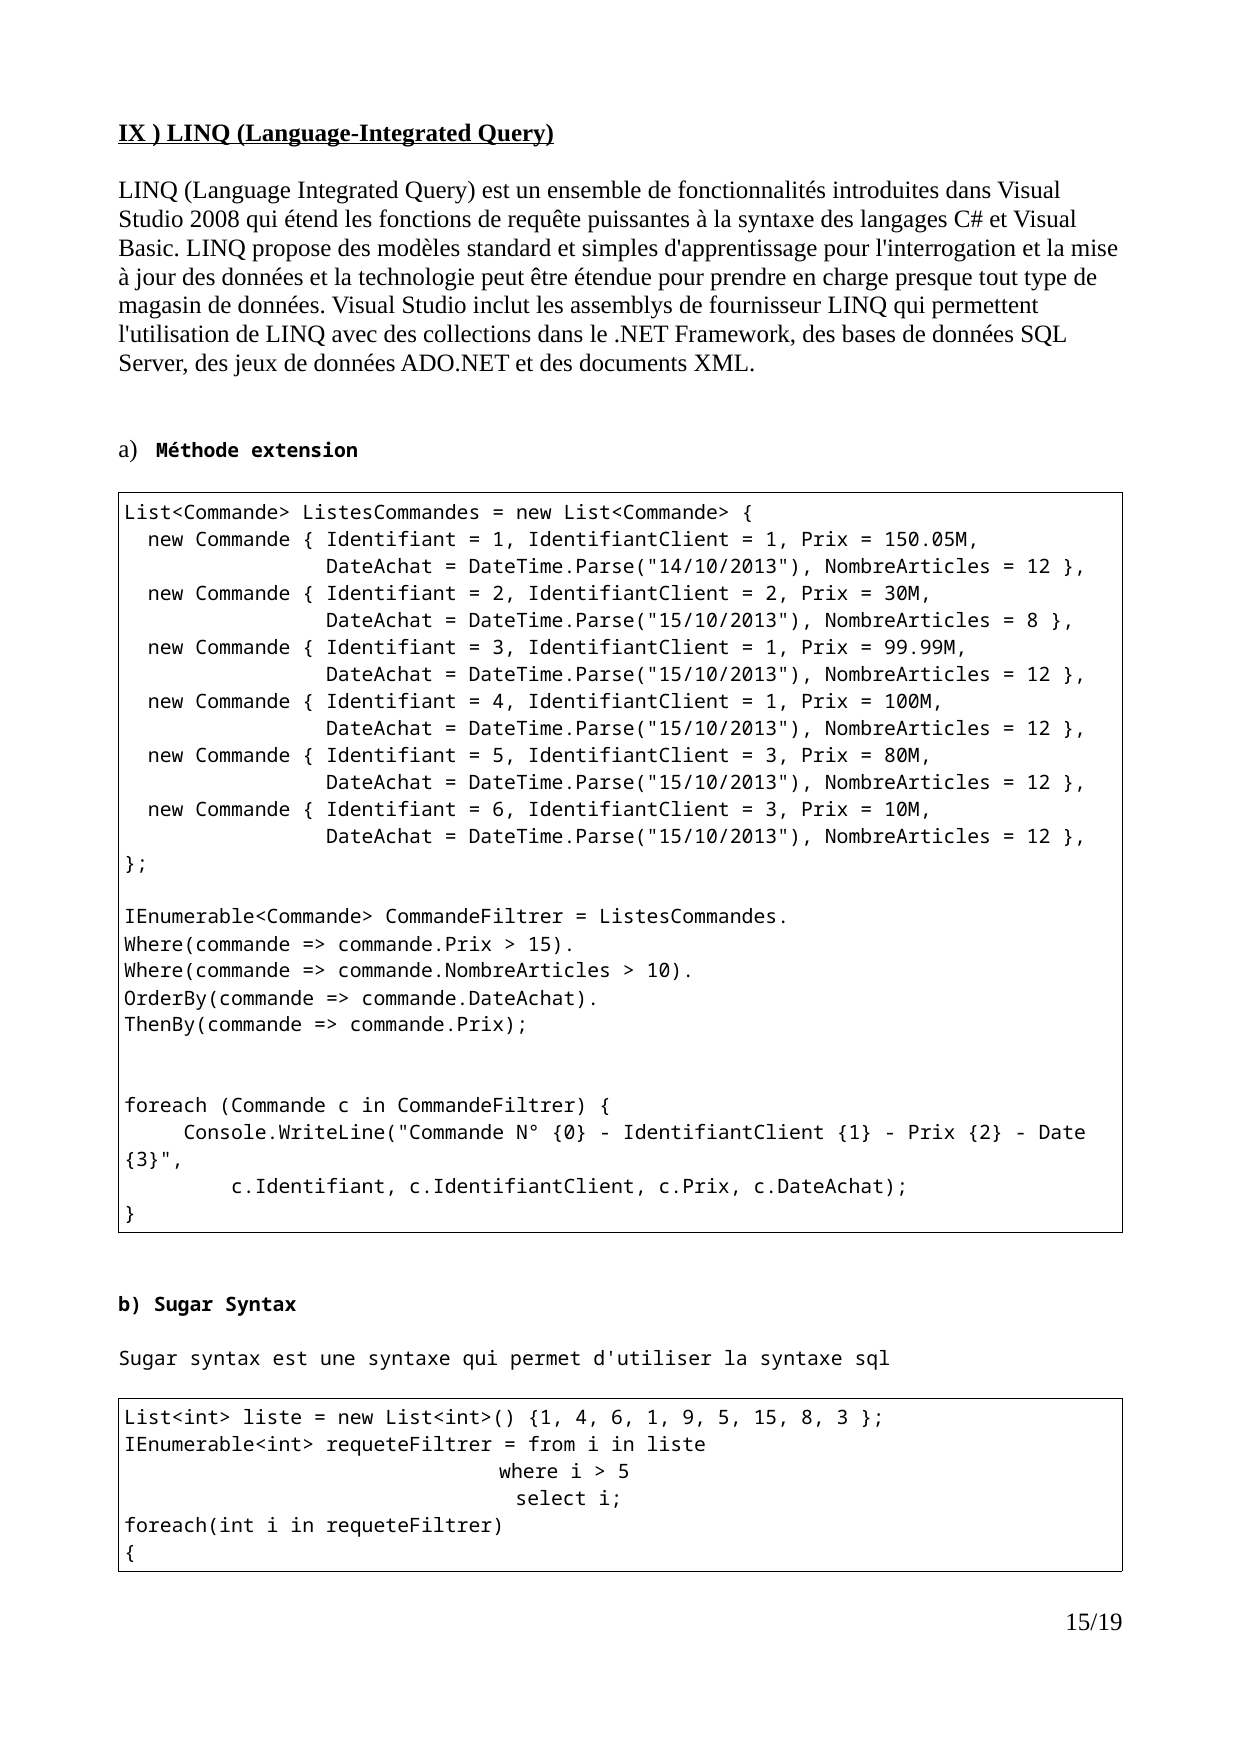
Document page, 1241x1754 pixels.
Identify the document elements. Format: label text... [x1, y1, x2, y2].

table_header List<Commande> ListesCommandes = new List<Commande> { new Commande { Identifiant = 1, IdentifiantClient = 1, Prix = 150.05M, DateAchat = DateTime.Parse("14/10/2013"), NombreArticles = 12 }, new Commande { Identifiant = 2, IdentifiantClient = 2, Prix = 30M, DateAchat = DateTime.Parse("15/10/2013"), NombreArticles = 8 }, new Commande { Identifiant = 3, IdentifiantClient = 1, Prix = 99.99M, DateAchat = DateTime.Parse("15/10/2013"), NombreArticles = 12 }, new Commande { Identifiant = 4, IdentifiantClient = 1, Prix = 100M, DateAchat = DateTime.Parse("15/10/2013"), NombreArticles = 12 }, new Commande { Identifiant = 5, IdentifiantClient = 3, Prix = 80M, DateAchat = DateTime.Parse("15/10/2013"), NombreArticles = 12 }, new Commande { Identifiant = 6, IdentifiantClient = 3, Prix = 10M, DateAchat = DateTime.Parse("15/10/2013"), NombreArticles = 12 }, }; IEnumerable<Commande> CommandeFiltrer = ListesCommandes. Where(commande => commande.Prix > 15). Where(commande => commande.NombreArticles > 10). OrderBy(commande => commande.DateAchat). ThenBy(commande => commande.Prix); foreach (Commande c in CommandeFiltrer) { Console.WriteLine("Commande N° {0} - IdentifiantClient {1} - Prix {2} - Date {3}", c.Identifiant, c.IdentifiantClient, c.Prix, c.DateAchat); } [119, 493, 1122, 1232]
text a) Méthode extension [118, 434, 1122, 463]
table_header List<int> liste = new List<int>() {1, 4, 6, 1, 9, 5, 15, 8, 3 }; IEnumerable<int> requeteFiltrer = from i in liste where i > 5 select i; foreach(int i in requeteFiltrer) { [119, 1399, 1122, 1571]
text b) Sugar Syntax [118, 1290, 1122, 1317]
text Sugar syntax est une syntaxe qui permet d'utiliser la syntaxe sql [118, 1344, 1122, 1371]
text IX ) LINQ (Language-Integrated Query) [118, 118, 1122, 147]
text LINQ (Language Integrated Query) est un ensemble de fonctionnalités introduites dans Visual Studio 2008 qui étend les fonctions de requête puissantes à la syntaxe des langages C# et Visual Basic. LINQ propose des modèles standard et simples d'apprentissage pour l'interrogation et la mise à jour des données et la technologie peut être étendue pour prendre en charge presque tout type de magasin de données. Visual Studio inclut les assemblys de fournisseur LINQ qui permettent l'utilisation de LINQ avec des collections dans le .NET Framework, des bases de données SQL Server, des jeux de données ADO.NET et des documents XML. [118, 176, 1122, 377]
